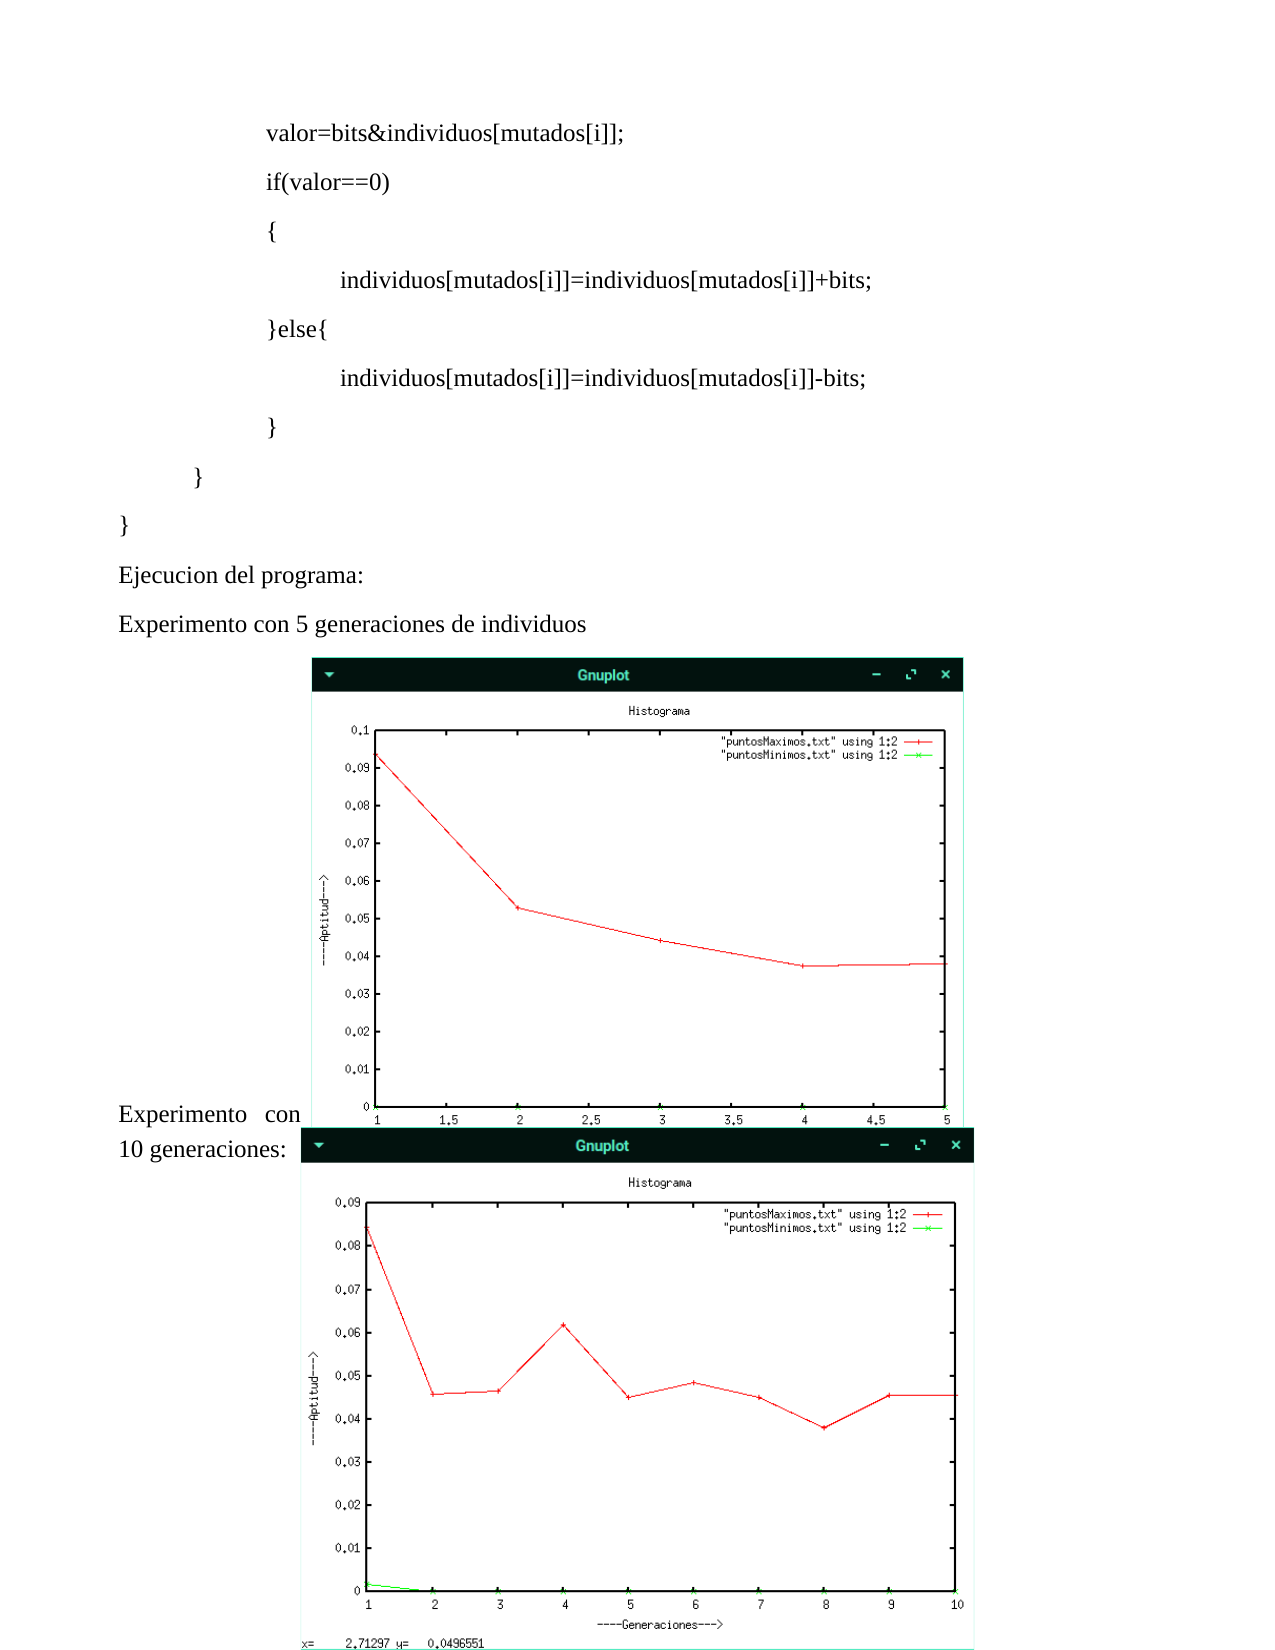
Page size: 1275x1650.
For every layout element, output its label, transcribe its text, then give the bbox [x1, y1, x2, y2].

text individuos[mutados[i]]=individuos[mutados[i]]+bits; [118, 265, 1157, 294]
text [964, 1099, 1157, 1163]
text Experimento con 5 generaciones de individuos [118, 609, 1157, 637]
text Experimento con 10 generaciones: [118, 1099, 311, 1163]
text } [118, 511, 1157, 539]
picture [300, 657, 975, 1650]
text } [118, 462, 1157, 490]
text individuos[mutados[i]]=individuos[mutados[i]]-bits; [118, 363, 1157, 392]
text { [118, 216, 1157, 245]
text if(valor==0) [118, 167, 1157, 196]
text } [118, 412, 1157, 441]
text Ejecucion del programa: [118, 560, 1157, 588]
text valor=bits&individuos[mutados[i]]; [118, 118, 1157, 147]
text }else{ [118, 314, 1157, 343]
